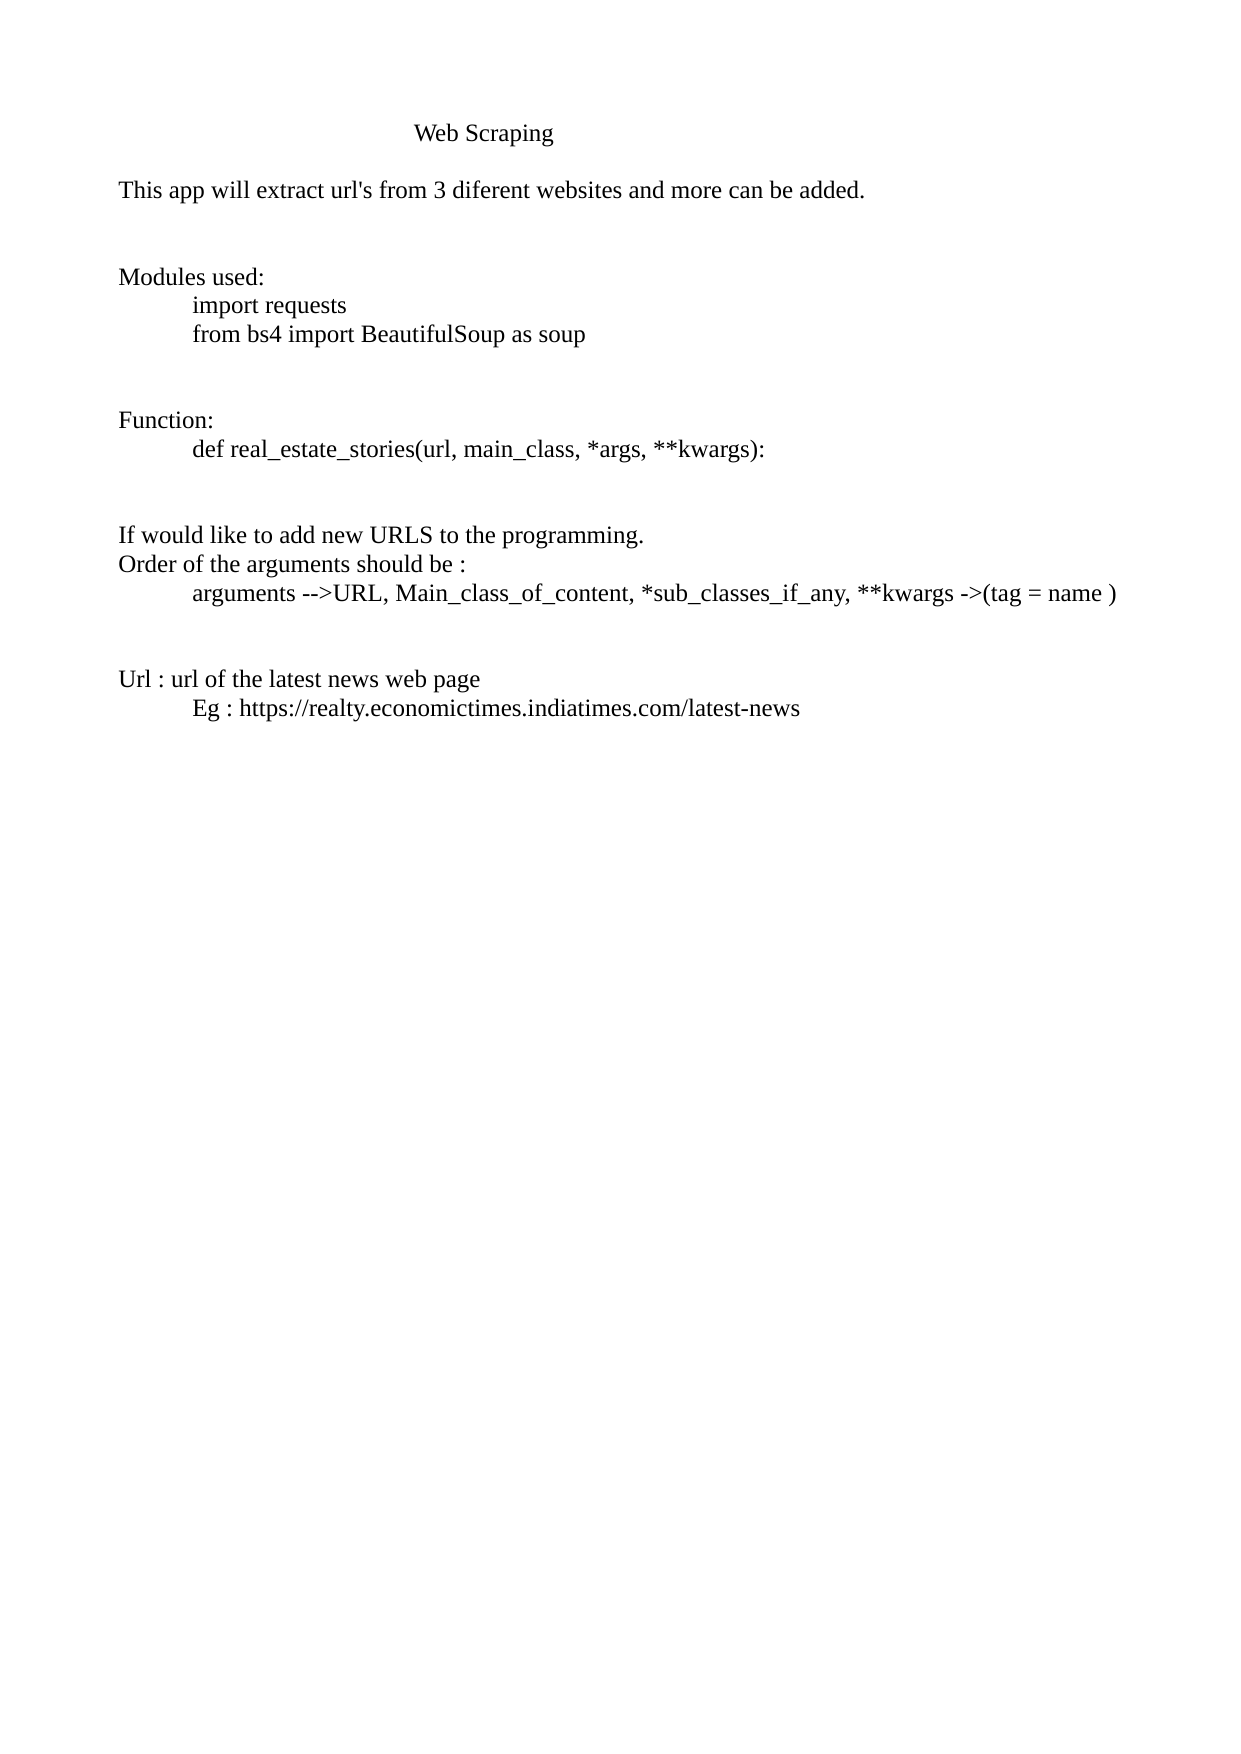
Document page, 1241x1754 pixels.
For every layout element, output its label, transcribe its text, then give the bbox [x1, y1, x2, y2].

text Order of the arguments should be : [118, 549, 1122, 578]
text This app will extract url's from 3 diferent websites and more can be added. [118, 176, 1122, 204]
text If would like to add new URLS to the programming. [118, 521, 1122, 549]
text import requests [118, 291, 1122, 319]
text Function: [118, 406, 1122, 434]
text from bs4 import BeautifulSoup as soup [118, 319, 1122, 348]
text def real_estate_stories(url, main_class, *args, **kwargs): [118, 434, 1122, 463]
text Modules used: [118, 262, 1122, 291]
text Url : url of the latest news web page [118, 664, 1122, 693]
text Web Scraping [118, 118, 1122, 147]
text arguments -->URL, Main_class_of_content, *sub_classes_if_any, **kwargs ->(tag = name ) [118, 578, 1122, 607]
text Eg : https://realty.economictimes.indiatimes.com/latest-news [118, 693, 1122, 722]
